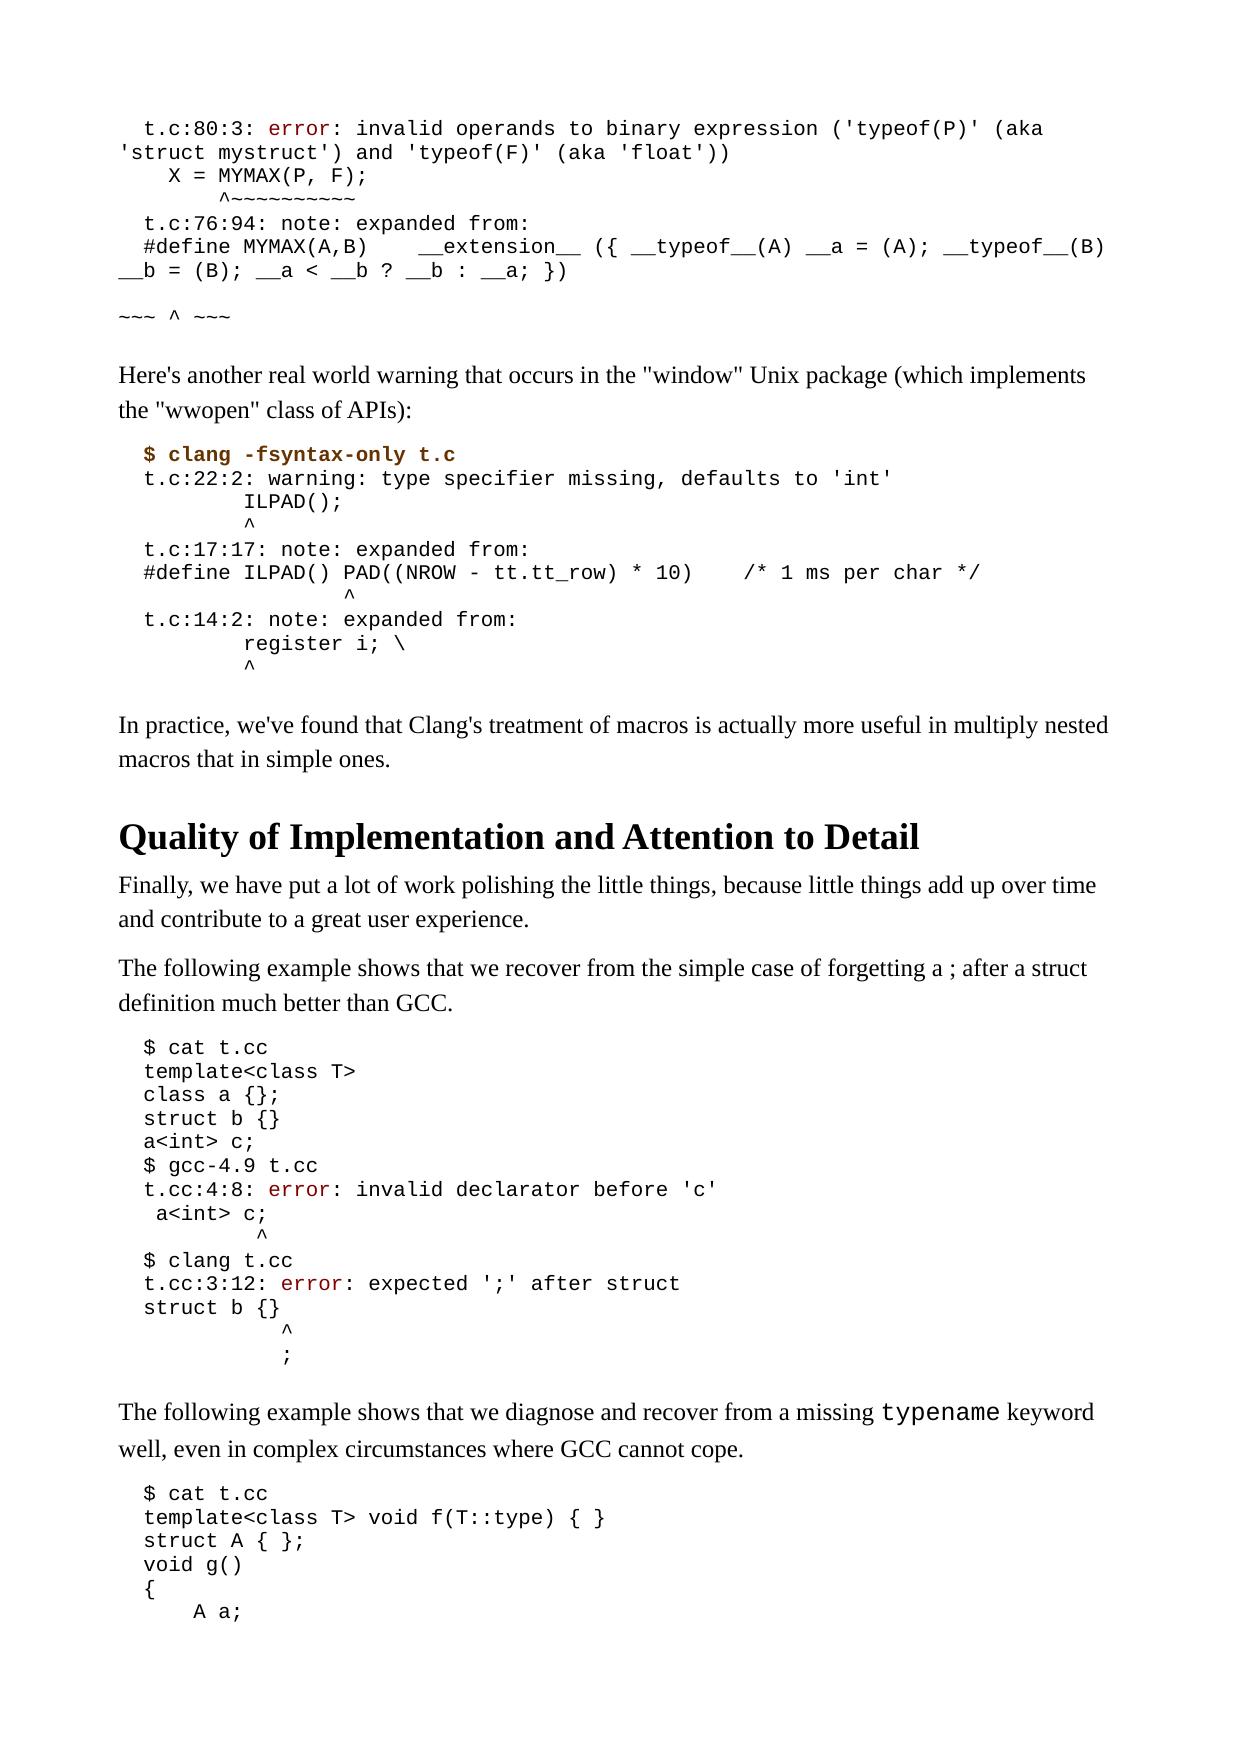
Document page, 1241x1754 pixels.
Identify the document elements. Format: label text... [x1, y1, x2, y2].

text ^ [118, 515, 1122, 538]
text struct b {} [118, 1108, 1122, 1132]
text t.c:17:17: note: expanded from: [118, 538, 1122, 562]
text class a {}; [118, 1084, 1122, 1108]
text ^ [118, 1321, 1122, 1344]
text { [118, 1578, 1122, 1601]
text #define ILPAD() PAD((NROW - tt.tt_row) * 10) /* 1 ms per char */ [118, 562, 1122, 586]
text Here's another real world warning that occurs in the "window" Unix package (which implements the "wwopen" class of APIs): [118, 360, 1122, 424]
subtitle Quality of Implementation and Attention to Detail [118, 814, 1122, 857]
text $ clang -fsyntax-only t.c [118, 444, 1122, 468]
text $ clang t.cc [118, 1250, 1122, 1273]
text t.c:76:94: note: expanded from: [118, 213, 1122, 236]
text $ cat t.cc [118, 1037, 1122, 1061]
text void g() [118, 1554, 1122, 1578]
text template<class T> [118, 1061, 1122, 1084]
text t.c:14:2: note: expanded from: [118, 609, 1122, 633]
text struct A { }; [118, 1530, 1122, 1554]
text $ cat t.cc [118, 1483, 1122, 1507]
text The following example shows that we diagnose and recover from a missing typename keyword well, even in complex circumstances where GCC cannot cope. [118, 1397, 1122, 1463]
text register i; \ [118, 633, 1122, 657]
text ^ [118, 1226, 1122, 1250]
text ^~~~~~~~~~~ [118, 189, 1122, 213]
text template<class T> void f(T::type) { } [118, 1507, 1122, 1530]
text t.c:80:3: error: invalid operands to binary expression ('typeof(P)' (aka 'struct mystruct') and 'typeof(F)' (aka 'float')) [118, 118, 1122, 165]
text ; [118, 1344, 1122, 1368]
text #define MYMAX(A,B) __extension__ ({ __typeof__(A) __a = (A); __typeof__(B) __b = (B); __a < __b ? __b : __a; }) [118, 236, 1122, 284]
text t.c:22:2: warning: type specifier missing, defaults to 'int' [118, 468, 1122, 491]
text Finally, we have put a lot of work polishing the little things, because little things add up over time and contribute to a great user experience. [118, 870, 1122, 933]
text ~~~ ^ ~~~ [118, 284, 1122, 331]
text The following example shows that we recover from the simple case of forgetting a ; after a struct definition much better than GCC. [118, 953, 1122, 1017]
text t.cc:3:12: error: expected ';' after struct [118, 1273, 1122, 1297]
text t.cc:4:8: error: invalid declarator before 'c' [118, 1179, 1122, 1202]
text X = MYMAX(P, F); [118, 165, 1122, 189]
text ILPAD(); [118, 491, 1122, 515]
text a<int> c; [118, 1132, 1122, 1155]
text $ gcc-4.9 t.cc [118, 1155, 1122, 1179]
text struct b {} [118, 1297, 1122, 1321]
text ^ [118, 586, 1122, 609]
text A a; [118, 1601, 1122, 1625]
text a<int> c; [118, 1202, 1122, 1226]
text ^ [118, 657, 1122, 680]
text In practice, we've found that Clang's treatment of macros is actually more useful in multiply nested macros that in simple ones. [118, 710, 1122, 773]
